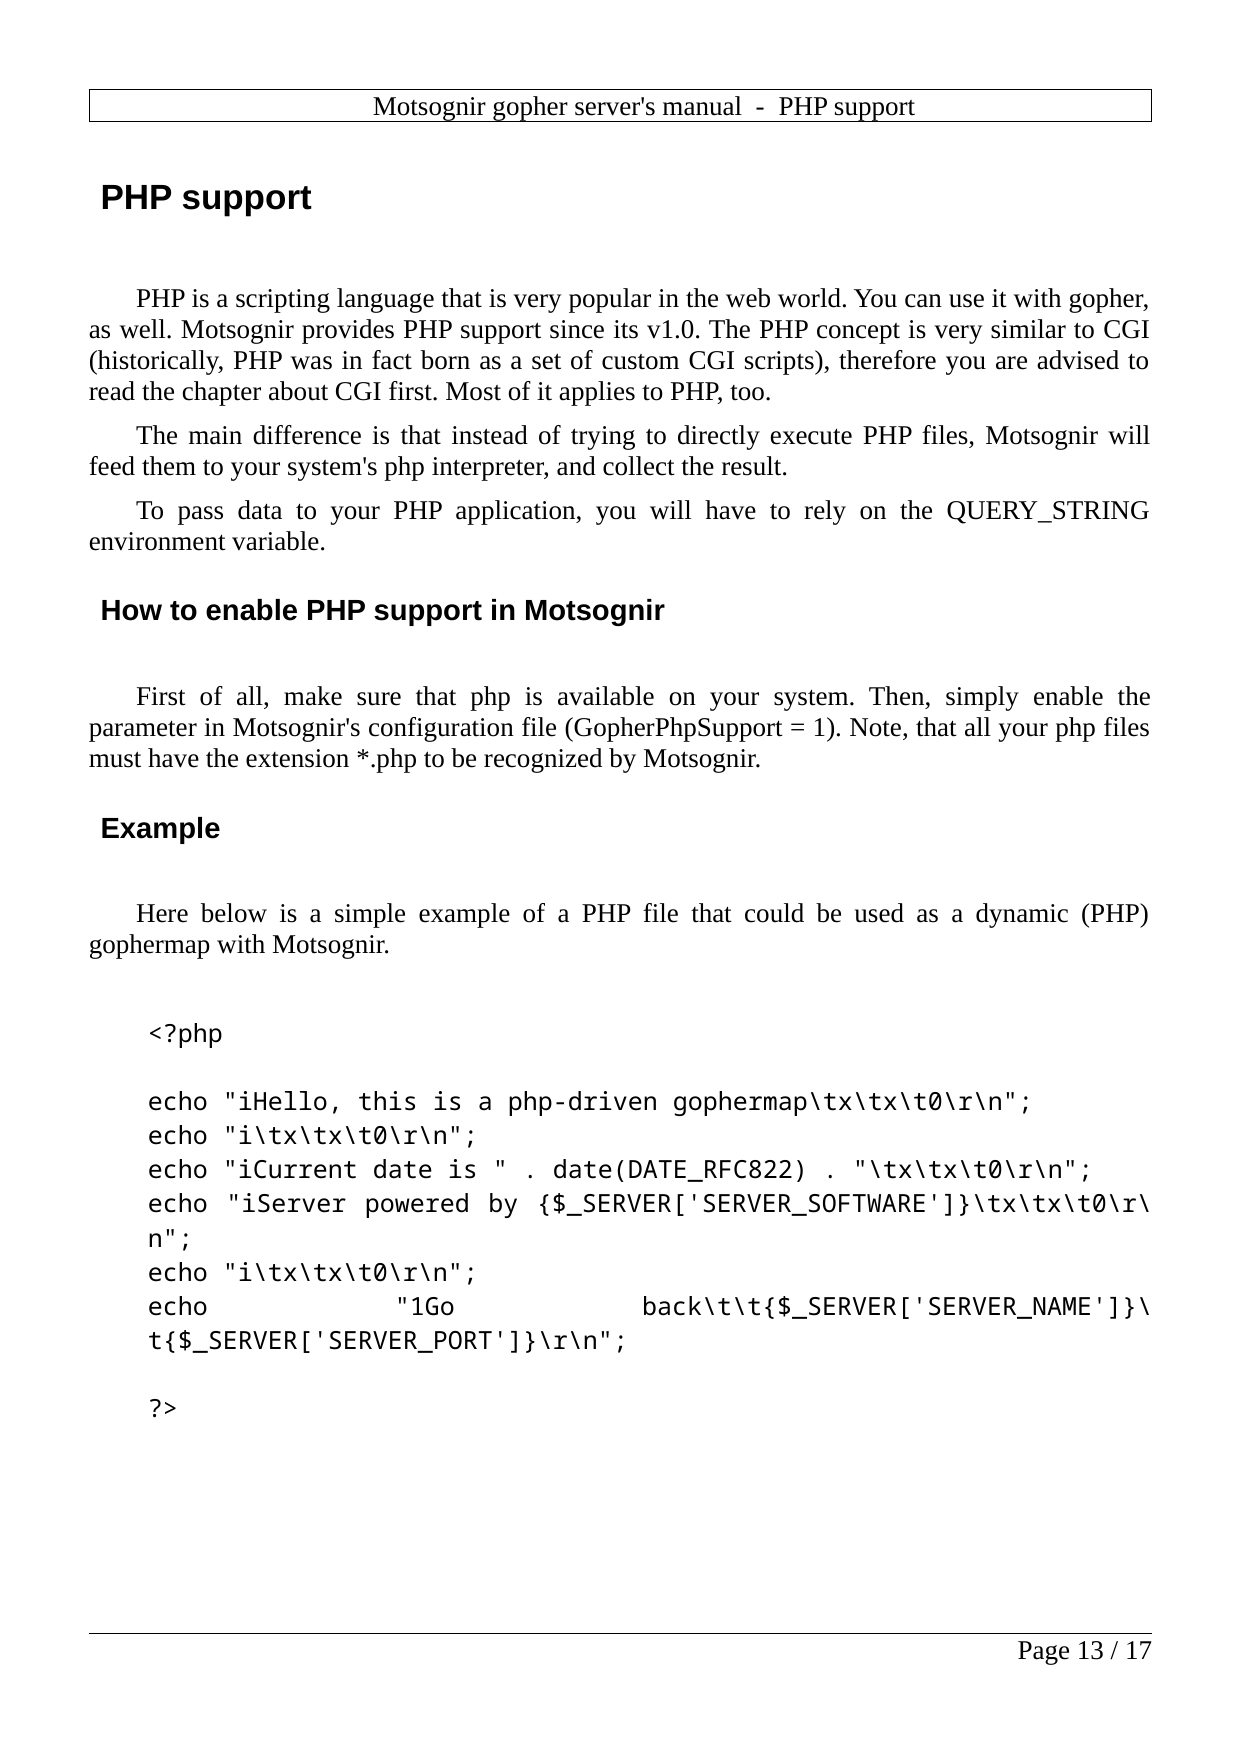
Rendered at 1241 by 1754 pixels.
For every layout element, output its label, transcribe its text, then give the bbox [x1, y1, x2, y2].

text Here below is a simple example of a PHP file that could be used as a dynamic (PHP) gophermap with Motsognir. [88, 897, 1152, 960]
text echo "iCurrent date is " . date(DATE_RFC822) . "\tx\tx\t0\r\n"; [148, 1152, 1152, 1186]
text echo "i\tx\tx\t0\r\n"; [148, 1254, 1152, 1288]
text echo "1Go back\t\t{$_SERVER['SERVER_NAME']}\t{$_SERVER['SERVER_PORT']}\r\n"; [148, 1288, 1152, 1356]
text The main difference is that instead of trying to directly execute PHP files, Motsognir will feed them to your system's php interpreter, and collect the result. [88, 419, 1152, 481]
text echo "iServer powered by {$_SERVER['SERVER_SOFTWARE']}\tx\tx\t0\r\n"; [148, 1186, 1152, 1254]
text echo "i\tx\tx\t0\r\n"; [148, 1118, 1152, 1152]
text PHP is a scripting language that is very popular in the web world. You can use it with gopher, as well. Motsognir provides PHP support since its v1.0. The PHP concept is very similar to CGI (historically, PHP was in fact born as a set of custom CGI scripts), therefore you are advised to read the chapter about CGI first. Most of it applies to PHP, too. [88, 282, 1152, 406]
text ?> [148, 1391, 1152, 1424]
text First of all, make sure that php is available on your system. Then, simply enable the parameter in Motsognir's configuration file (GopherPhpSupport = 1). Note, that all your php files must have the extension *.php to be recognized by Motsognir. [88, 680, 1152, 773]
subtitle How to enable PHP support in Motsognir [100, 593, 1152, 627]
subtitle PHP support [100, 177, 1152, 217]
text To pass data to your PHP application, you will have to rely on the QUERY_STRING environment variable. [88, 494, 1152, 556]
text <?php [148, 1016, 1152, 1050]
subtitle Example [100, 811, 1152, 844]
text echo "iHello, this is a php-driven gophermap\tx\tx\t0\r\n"; [148, 1084, 1152, 1118]
